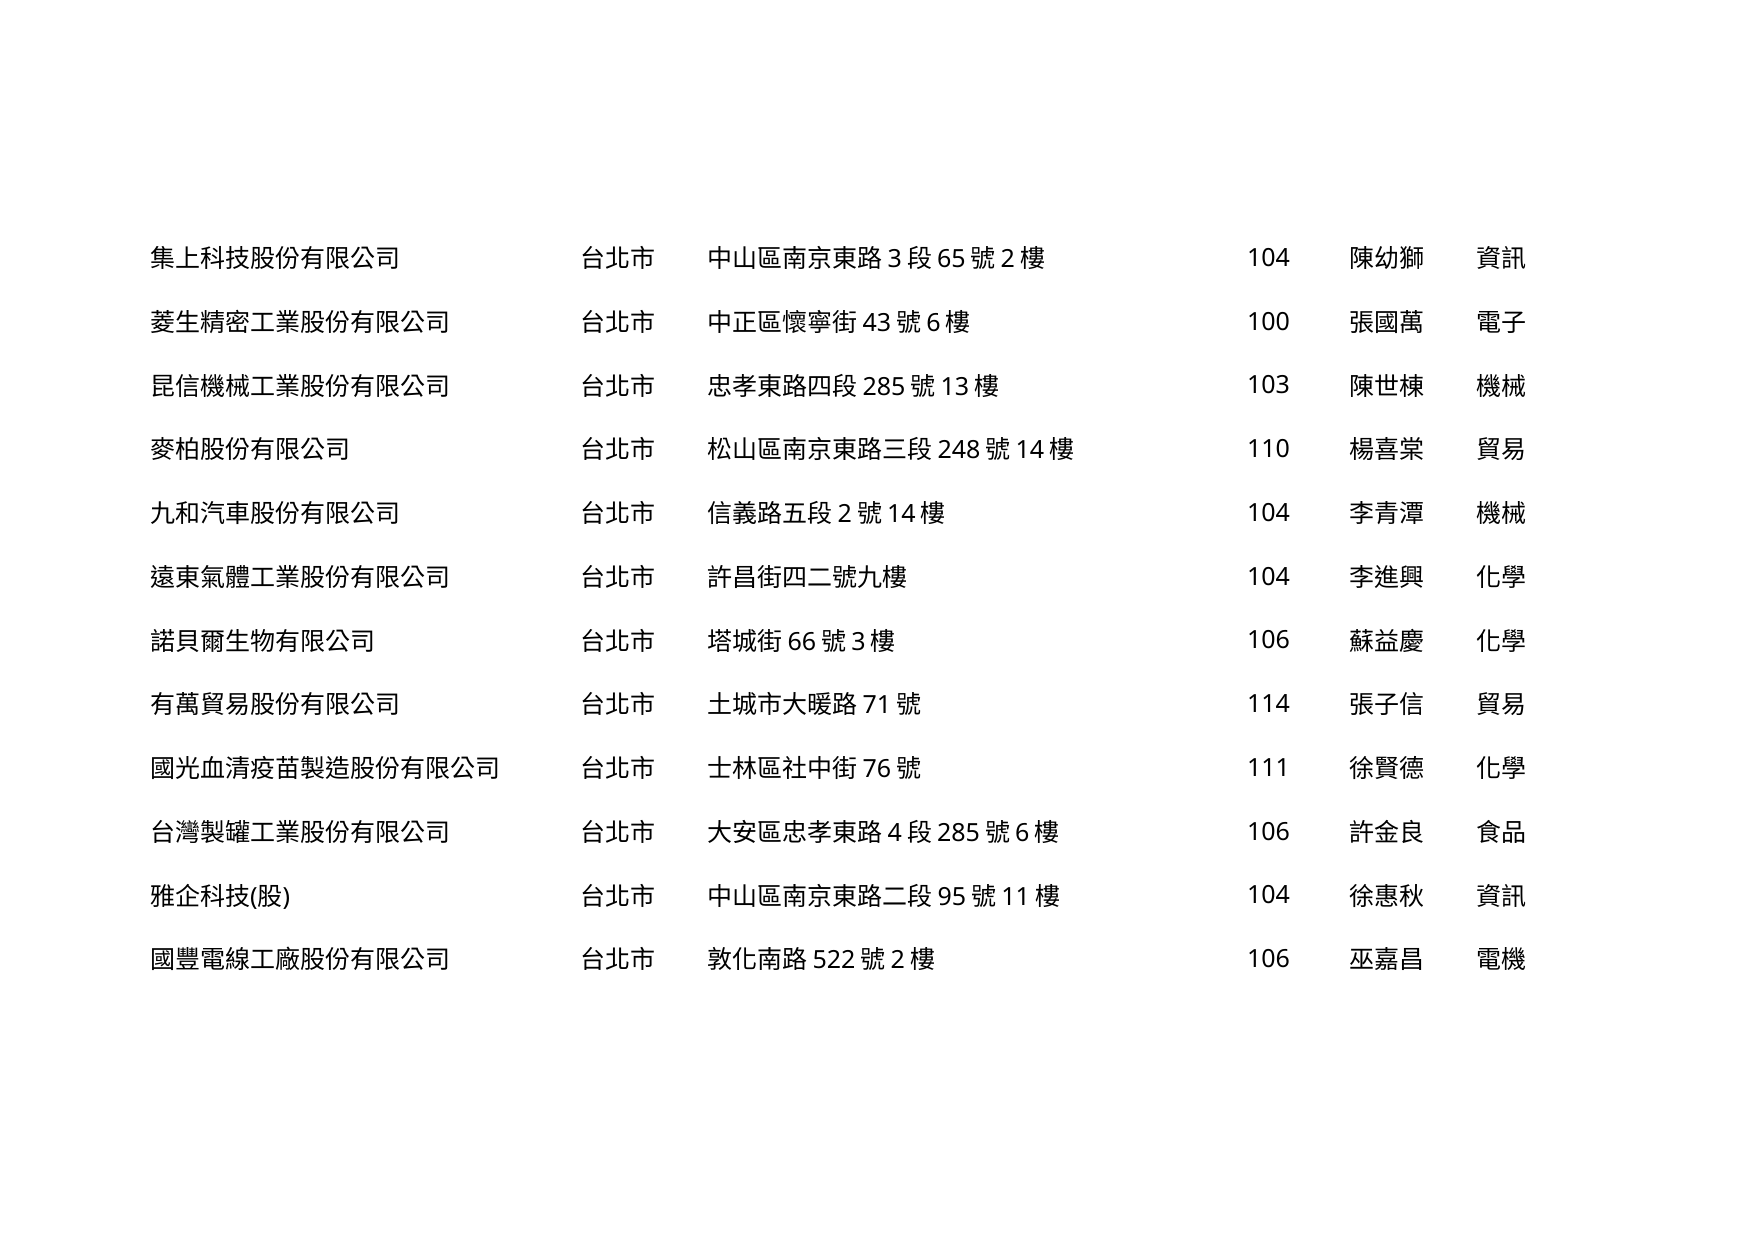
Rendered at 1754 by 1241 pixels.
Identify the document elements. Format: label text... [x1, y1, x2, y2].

table_cell 菱生精密工業股份有限公司 [149, 278, 579, 341]
table_cell 電子 [1475, 278, 1603, 341]
table_cell 化學 [1475, 596, 1603, 660]
table_cell 許昌街四二號九樓 [706, 533, 1246, 596]
table_cell 台北市 [579, 341, 706, 405]
table_cell 104 [1246, 469, 1348, 533]
table_cell 台北市 [579, 469, 706, 533]
table_cell 台北市 [579, 660, 706, 724]
table_cell 中山區南京東路二段95號11樓 [706, 851, 1246, 915]
table_cell 松山區南京東路三段248號14樓 [706, 405, 1246, 469]
table_cell 貿易 [1475, 660, 1603, 724]
table_cell 106 [1246, 596, 1348, 660]
table_cell 104 [1246, 533, 1348, 596]
table_cell 機械 [1475, 341, 1603, 405]
table_cell 敦化南路522號2樓 [706, 915, 1246, 979]
table_cell 集上科技股份有限公司 [149, 214, 579, 278]
table_cell 114 [1246, 660, 1348, 724]
table_cell 104 [1246, 851, 1348, 915]
table_cell 中山區南京東路3段65號2樓 [706, 214, 1246, 278]
table_cell 111 [1246, 724, 1348, 788]
table_cell 李進興 [1348, 533, 1475, 596]
table_cell 忠孝東路四段285號13樓 [706, 341, 1246, 405]
table_cell 化學 [1475, 533, 1603, 596]
table_cell 雅企科技(股) [149, 851, 579, 915]
table_cell 台北市 [579, 851, 706, 915]
table_cell 台北市 [579, 724, 706, 788]
table_cell 士林區社中街76號 [706, 724, 1246, 788]
table_cell 103 [1246, 341, 1348, 405]
table_cell 106 [1246, 915, 1348, 979]
table_cell 陳幼獅 [1348, 214, 1475, 278]
table_cell 電機 [1475, 915, 1603, 979]
table_cell 有萬貿易股份有限公司 [149, 660, 579, 724]
table_cell 諾貝爾生物有限公司 [149, 596, 579, 660]
table_cell 昆信機械工業股份有限公司 [149, 341, 579, 405]
table_cell 台北市 [579, 278, 706, 341]
table_cell 蘇益慶 [1348, 596, 1475, 660]
table_cell 台北市 [579, 788, 706, 851]
table_cell 塔城街66號3樓 [706, 596, 1246, 660]
table_cell 化學 [1475, 724, 1603, 788]
table_cell 麥柏股份有限公司 [149, 405, 579, 469]
table_cell 中正區懷寧街43號6樓 [706, 278, 1246, 341]
table_cell 機械 [1475, 469, 1603, 533]
table_cell 遠東氣體工業股份有限公司 [149, 533, 579, 596]
table_cell 資訊 [1475, 851, 1603, 915]
table_cell 台北市 [579, 596, 706, 660]
table_cell 台北市 [579, 214, 706, 278]
table_cell 張國萬 [1348, 278, 1475, 341]
table_cell 楊喜棠 [1348, 405, 1475, 469]
table_cell 台灣製罐工業股份有限公司 [149, 788, 579, 851]
table_cell 台北市 [579, 915, 706, 979]
table_cell 土城市大暖路71號 [706, 660, 1246, 724]
table_cell 張子信 [1348, 660, 1475, 724]
table_cell 106 [1246, 788, 1348, 851]
table_cell 徐賢德 [1348, 724, 1475, 788]
table_cell 食品 [1475, 788, 1603, 851]
table_cell 104 [1246, 214, 1348, 278]
table_cell 貿易 [1475, 405, 1603, 469]
table_cell 110 [1246, 405, 1348, 469]
table_cell 國豐電線工廠股份有限公司 [149, 915, 579, 979]
table_cell 100 [1246, 278, 1348, 341]
table_cell 大安區忠孝東路4段285號6樓 [706, 788, 1246, 851]
table_cell 信義路五段2號14樓 [706, 469, 1246, 533]
table_cell 台北市 [579, 405, 706, 469]
table_cell 國光血清疫苗製造股份有限公司 [149, 724, 579, 788]
table_cell 許金良 [1348, 788, 1475, 851]
table_cell 巫嘉昌 [1348, 915, 1475, 979]
table_cell 陳世棟 [1348, 341, 1475, 405]
table_cell 徐惠秋 [1348, 851, 1475, 915]
table_cell 台北市 [579, 533, 706, 596]
table_cell 李青潭 [1348, 469, 1475, 533]
table_cell 九和汽車股份有限公司 [149, 469, 579, 533]
table_cell 資訊 [1475, 214, 1603, 278]
